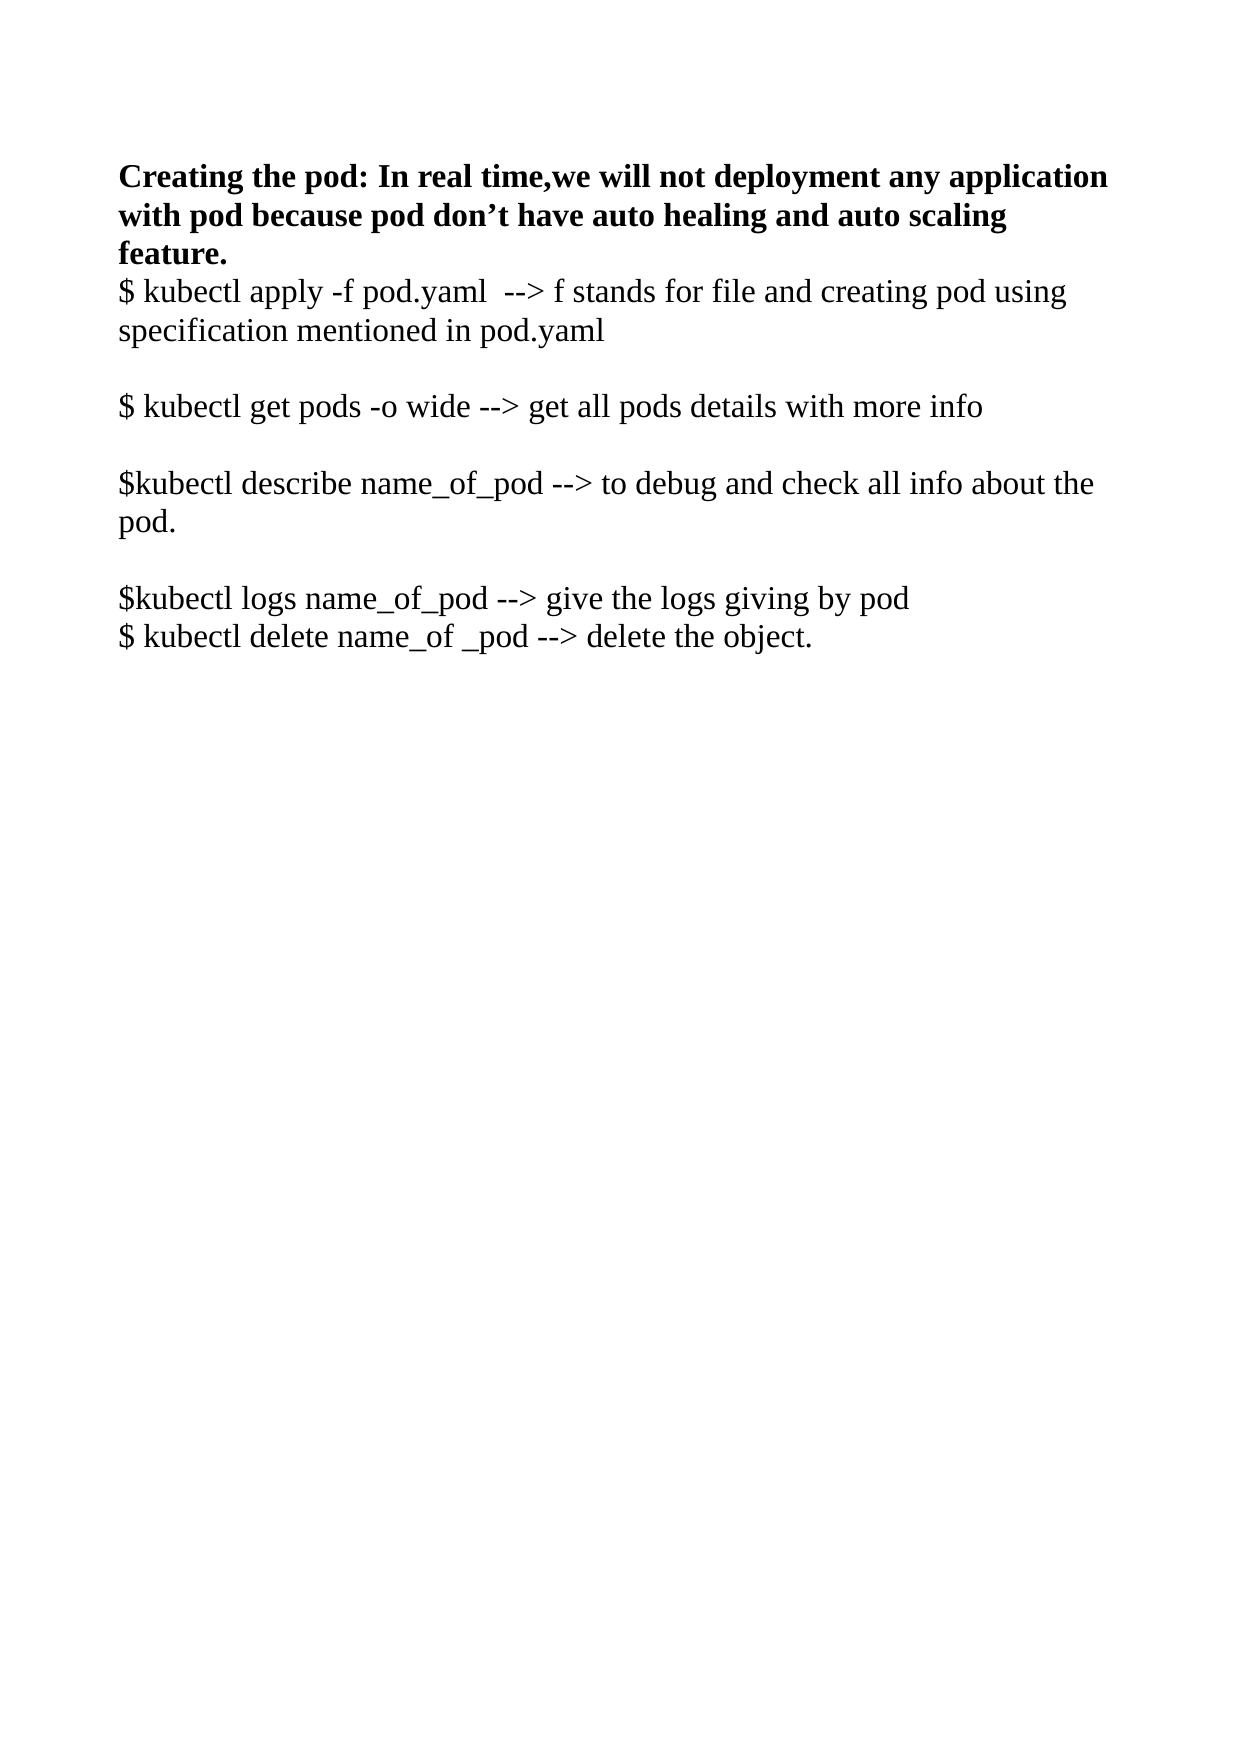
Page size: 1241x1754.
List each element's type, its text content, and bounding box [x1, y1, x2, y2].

text $ kubectl get pods -o wide --> get all pods details with more info [118, 386, 1122, 425]
text $ kubectl delete name_of _pod --> delete the object. [118, 616, 1122, 655]
text Creating the pod: In real time,we will not deployment any application with pod because pod don’t have auto healing and auto scaling feature. [118, 156, 1122, 271]
text $kubectl describe name_of_pod --> to debug and check all info about the pod. [118, 463, 1122, 540]
text $kubectl logs name_of_pod --> give the logs giving by pod [118, 578, 1122, 616]
text $ kubectl apply -f pod.yaml --> f stands for file and creating pod using specification mentioned in pod.yaml [118, 271, 1122, 348]
